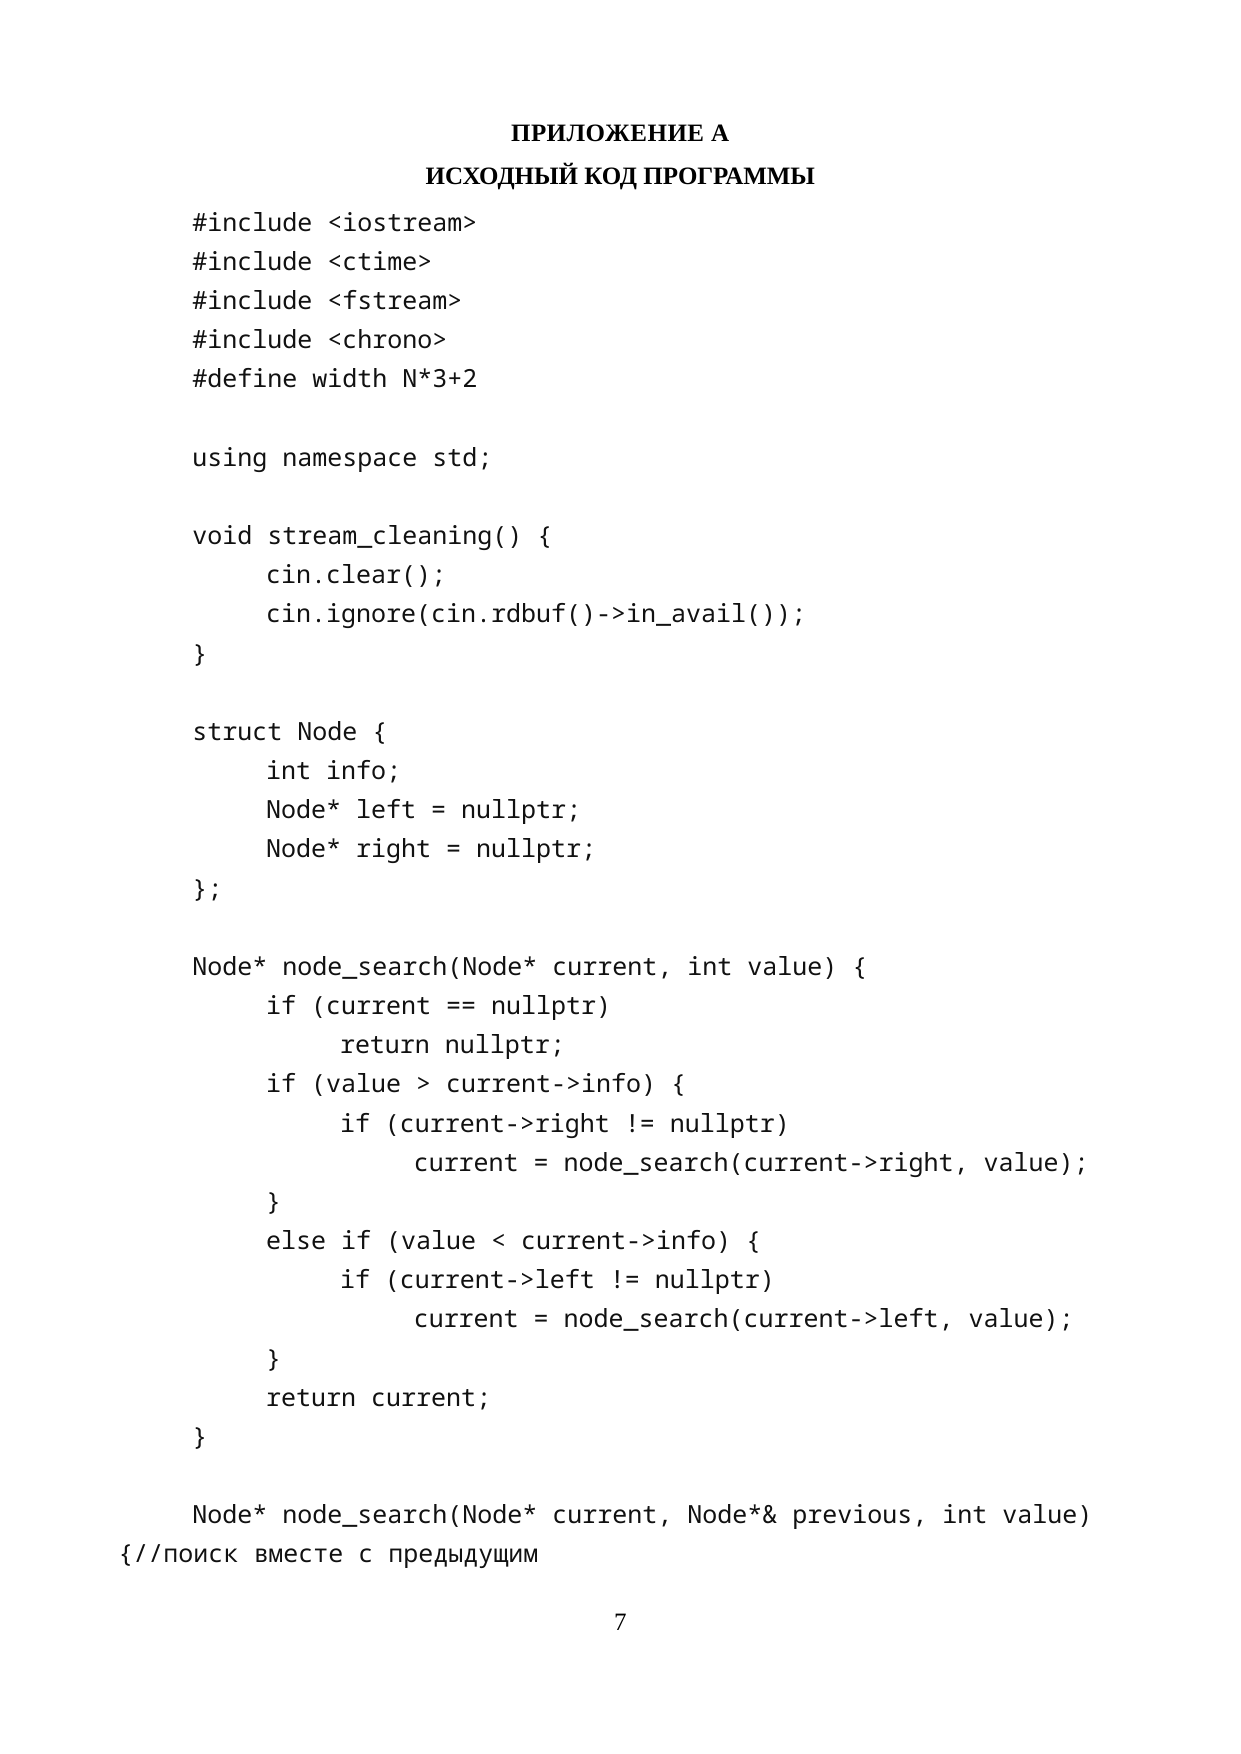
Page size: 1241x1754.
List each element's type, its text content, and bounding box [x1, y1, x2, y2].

text else if (value < current->info) { [118, 1223, 1122, 1257]
text void stream_cleaning() { [118, 518, 1122, 552]
text if (current == nullptr) [118, 988, 1122, 1022]
text return current; [118, 1379, 1122, 1413]
text ИСХОДНЫЙ КОД ПРОГРАММЫ [118, 161, 1122, 190]
text current = node_search(current->left, value); [118, 1301, 1122, 1335]
text } [118, 1418, 1122, 1453]
text #include <iostream> [118, 204, 1122, 238]
text }; [118, 870, 1122, 904]
text current = node_search(current->right, value); [118, 1144, 1122, 1178]
text Node* node_search(Node* current, int value) { [118, 948, 1122, 983]
text if (current->right != nullptr) [118, 1105, 1122, 1139]
text if (current->left != nullptr) [118, 1262, 1122, 1296]
text cin.ignore(cin.rdbuf()->in_avail()); [118, 596, 1122, 630]
text } [118, 635, 1122, 669]
text #include <fstream> [118, 283, 1122, 317]
text return nullptr; [118, 1027, 1122, 1061]
text Node* left = nullptr; [118, 792, 1122, 826]
text int info; [118, 753, 1122, 787]
text Node* right = nullptr; [118, 831, 1122, 865]
text #define width N*3+2 [118, 361, 1122, 395]
text Node* node_search(Node* current, Node*& previous, int value) {//поиск вместе с предыдущим [118, 1497, 1122, 1570]
text } [118, 1183, 1122, 1218]
text #include <chrono> [118, 322, 1122, 356]
text } [118, 1340, 1122, 1374]
text #include <ctime> [118, 243, 1122, 278]
text struct Node { [118, 713, 1122, 748]
text if (value > current->info) { [118, 1066, 1122, 1100]
text using namespace std; [118, 439, 1122, 473]
text cin.clear(); [118, 557, 1122, 591]
text Приложение А [118, 118, 1122, 147]
